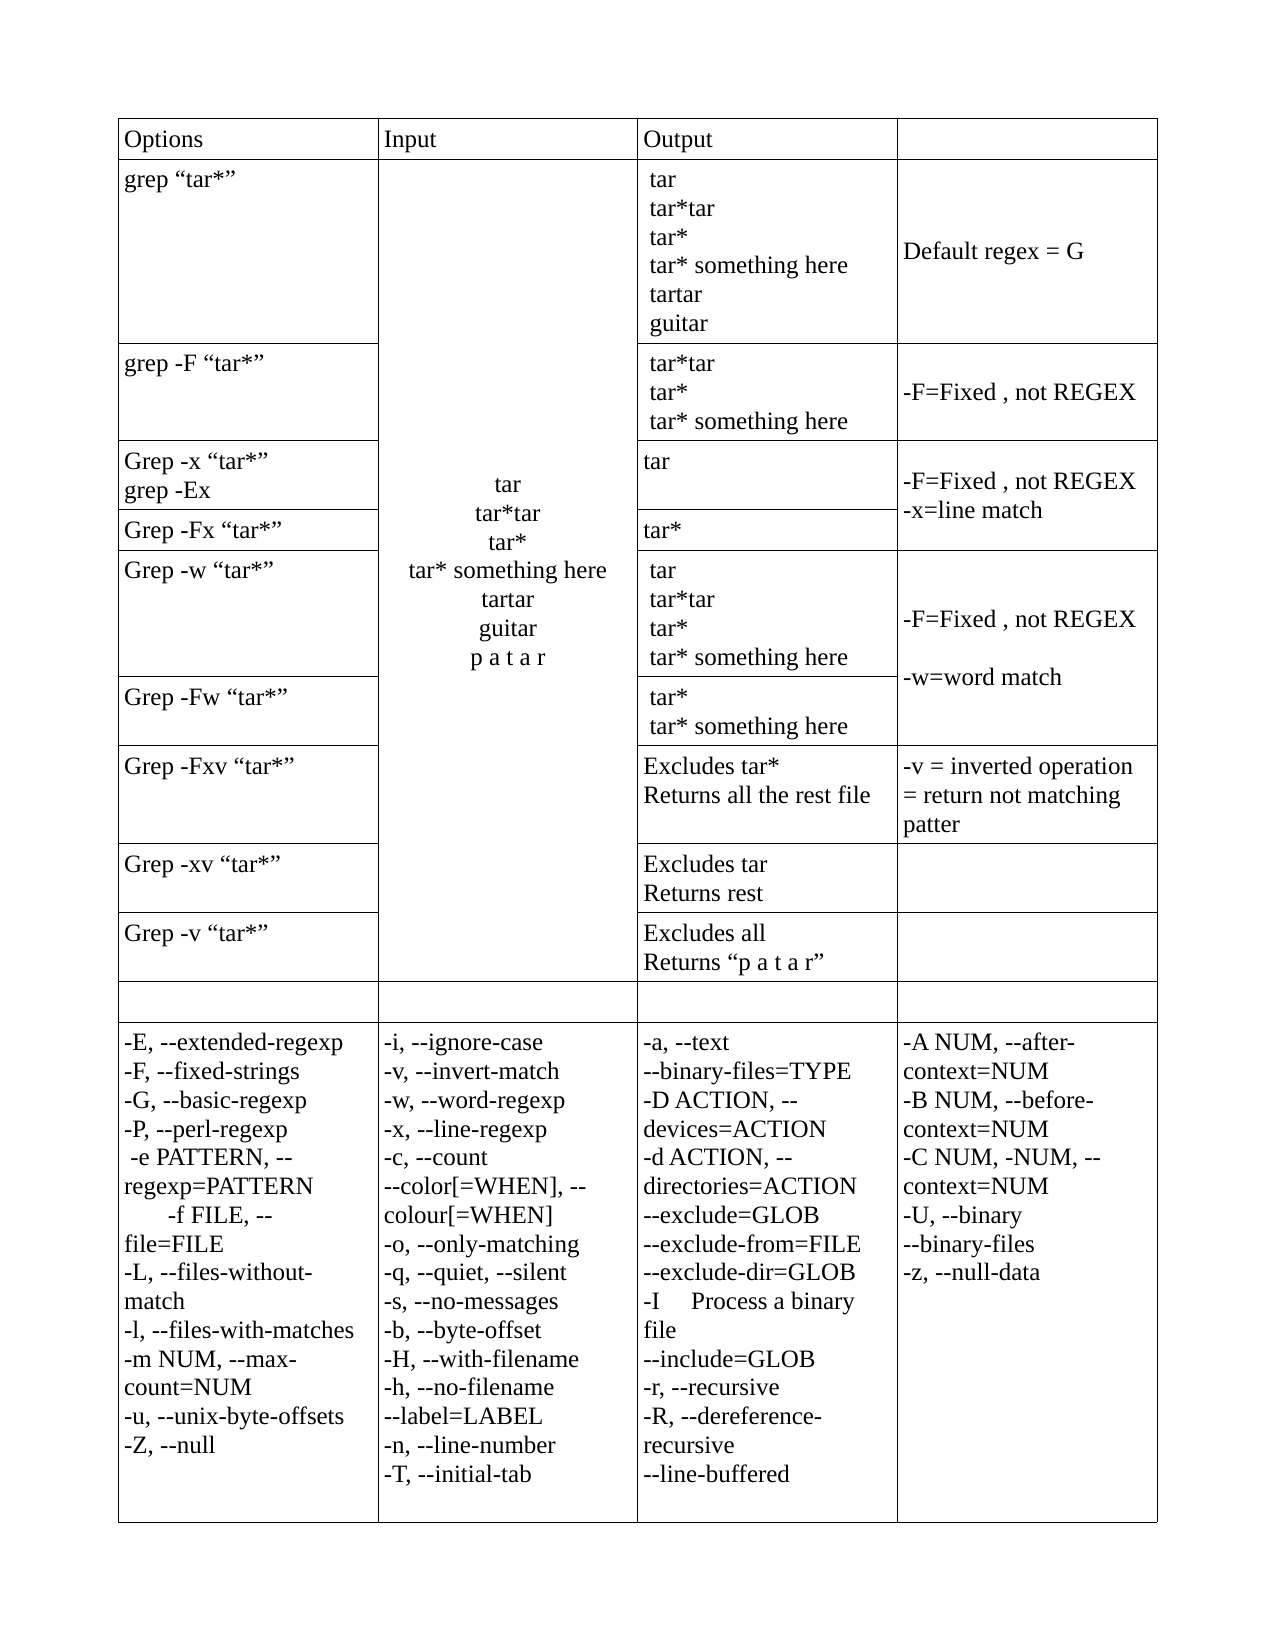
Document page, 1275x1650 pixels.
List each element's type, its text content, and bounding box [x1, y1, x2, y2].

table_cell Grep -x “tar*” grep -Ex [119, 441, 378, 509]
table_cell grep “tar*” [119, 160, 378, 342]
table_cell Grep -xv “tar*” [119, 844, 378, 912]
table_cell -a, --text --binary-files=TYPE -D ACTION, --devices=ACTION -d ACTION, --directories=ACTION --exclude=GLOB --exclude-from=FILE --exclude-dir=GLOB -I Process a binary file --include=GLOB -r, --recursive -R, --dereference-recursive --line-buffered [638, 1023, 897, 1522]
table_header Input [379, 119, 637, 158]
table_cell [898, 844, 1157, 912]
table_cell Grep -v “tar*” [119, 913, 378, 981]
table_cell Grep -Fw “tar*” [119, 677, 378, 745]
table_cell [898, 913, 1157, 981]
table_cell -E, --extended-regexp -F, --fixed-strings -G, --basic-regexp -P, --perl-regexp -e PATTERN, --regexp=PATTERN -f FILE, --file=FILE -L, --files-without-match -l, --files-with-matches -m NUM, --max-count=NUM -u, --unix-byte-offsets -Z, --null [119, 1023, 378, 1522]
table_cell Grep -Fx “tar*” [119, 510, 378, 550]
table_cell -F=Fixed , not REGEX -x=line match [898, 441, 1157, 550]
table_cell Grep -Fxv “tar*” [119, 746, 378, 843]
table_cell grep -F “tar*” [119, 344, 378, 440]
table_header [898, 119, 1157, 158]
table_cell -i, --ignore-case -v, --invert-match -w, --word-regexp -x, --line-regexp -c, --count --color[=WHEN], --colour[=WHEN] -o, --only-matching -q, --quiet, --silent -s, --no-messages -b, --byte-offset -H, --with-filename -h, --no-filename --label=LABEL -n, --line-number -T, --initial-tab [379, 1023, 637, 1522]
table_cell Grep -w “tar*” [119, 551, 378, 676]
table_cell tar*tar tar* tar* something here [638, 344, 897, 440]
table_cell tar* tar* something here [638, 677, 897, 745]
table_cell -A NUM, --after-context=NUM -B NUM, --before-context=NUM -C NUM, -NUM, --context=NUM -U, --binary --binary-files -z, --null-data [898, 1023, 1157, 1522]
table_cell [638, 982, 897, 1022]
table_cell tar [638, 441, 897, 509]
table_cell tar* [638, 510, 897, 550]
table_cell Excludes tar Returns rest [638, 844, 897, 912]
table_cell -v = inverted operation = return not matching patter [898, 746, 1157, 843]
table_header Options [119, 119, 378, 158]
table_cell tar tar*tar tar* tar* something here [638, 551, 897, 676]
table_cell Default regex = G [898, 160, 1157, 342]
table_cell -F=Fixed , not REGEX [898, 344, 1157, 440]
table_cell -F=Fixed , not REGEX -w=word match [898, 551, 1157, 745]
table_cell Excludes tar* Returns all the rest file [638, 746, 897, 843]
table_cell [898, 982, 1157, 1022]
table_cell [379, 982, 637, 1022]
table_cell [119, 982, 378, 1022]
table_header Output [638, 119, 897, 158]
table_cell tar tar*tar tar* tar* something here tartar guitar p a t a r [379, 160, 637, 981]
table_cell Excludes all Returns “p a t a r” [638, 913, 897, 981]
table_cell tar tar*tar tar* tar* something here tartar guitar [638, 160, 897, 342]
